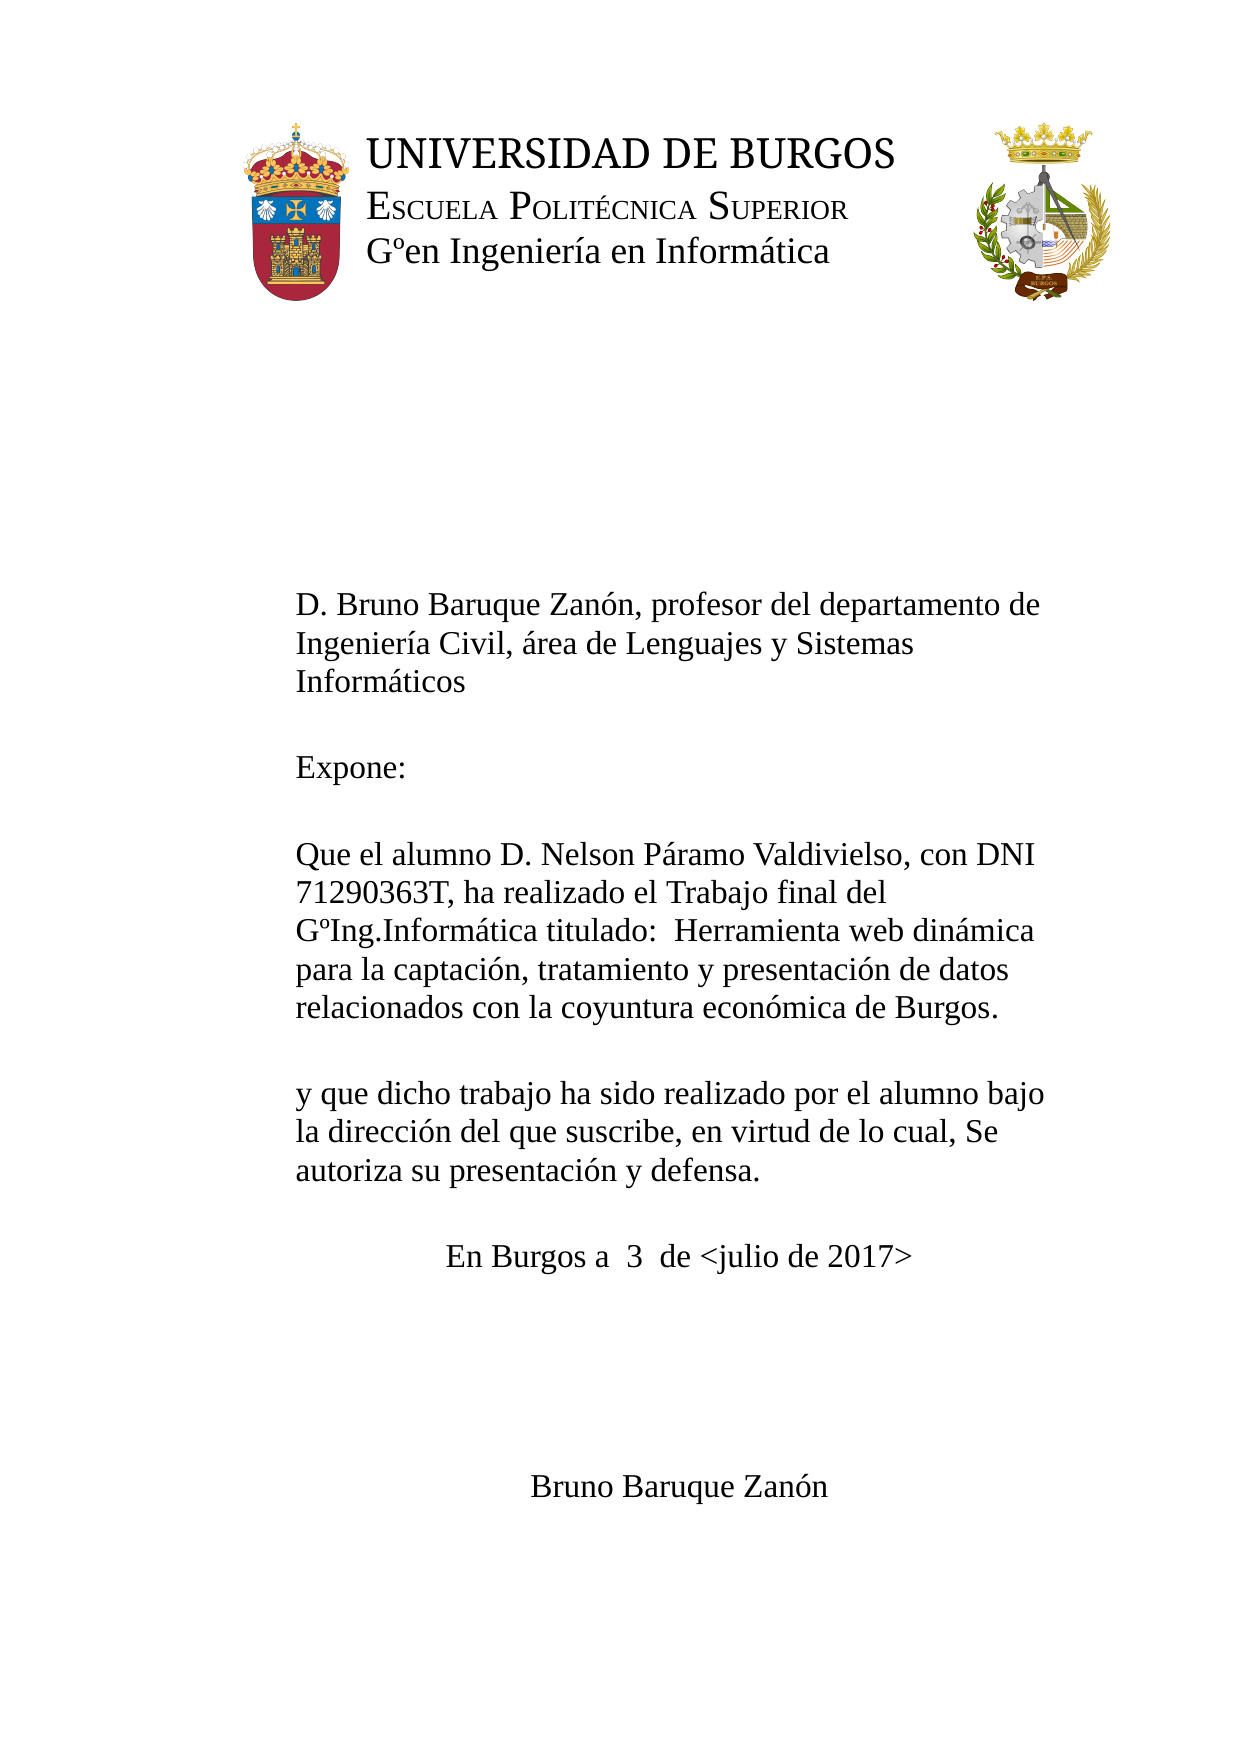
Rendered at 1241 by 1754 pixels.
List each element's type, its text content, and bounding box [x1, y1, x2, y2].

text Que el alumno D. Nelson Páramo Valdivielso, con DNI 71290363T, ha realizado el Trabajo final del GºIng.Informática titulado: Herramienta web dinámica para la captación, tratamiento y presentación de datos relacionados con la coyuntura económica de Burgos. [295, 834, 1063, 1026]
picture [242, 123, 350, 301]
text y que dicho trabajo ha sido realizado por el alumno bajo la dirección del que suscribe, en virtud de lo cual, Se autoriza su presentación y defensa. [295, 1073, 1063, 1188]
text D. Bruno Baruque Zanón, profesor del departamento de Ingeniería Civil, área de Lenguajes y Sistemas Informáticos [295, 585, 1063, 700]
text Expone: [295, 748, 1063, 786]
picture [973, 123, 1111, 301]
text Bruno Baruque Zanón [295, 1466, 1063, 1505]
text En Burgos a 3 de <julio de 2017> [295, 1236, 1063, 1275]
